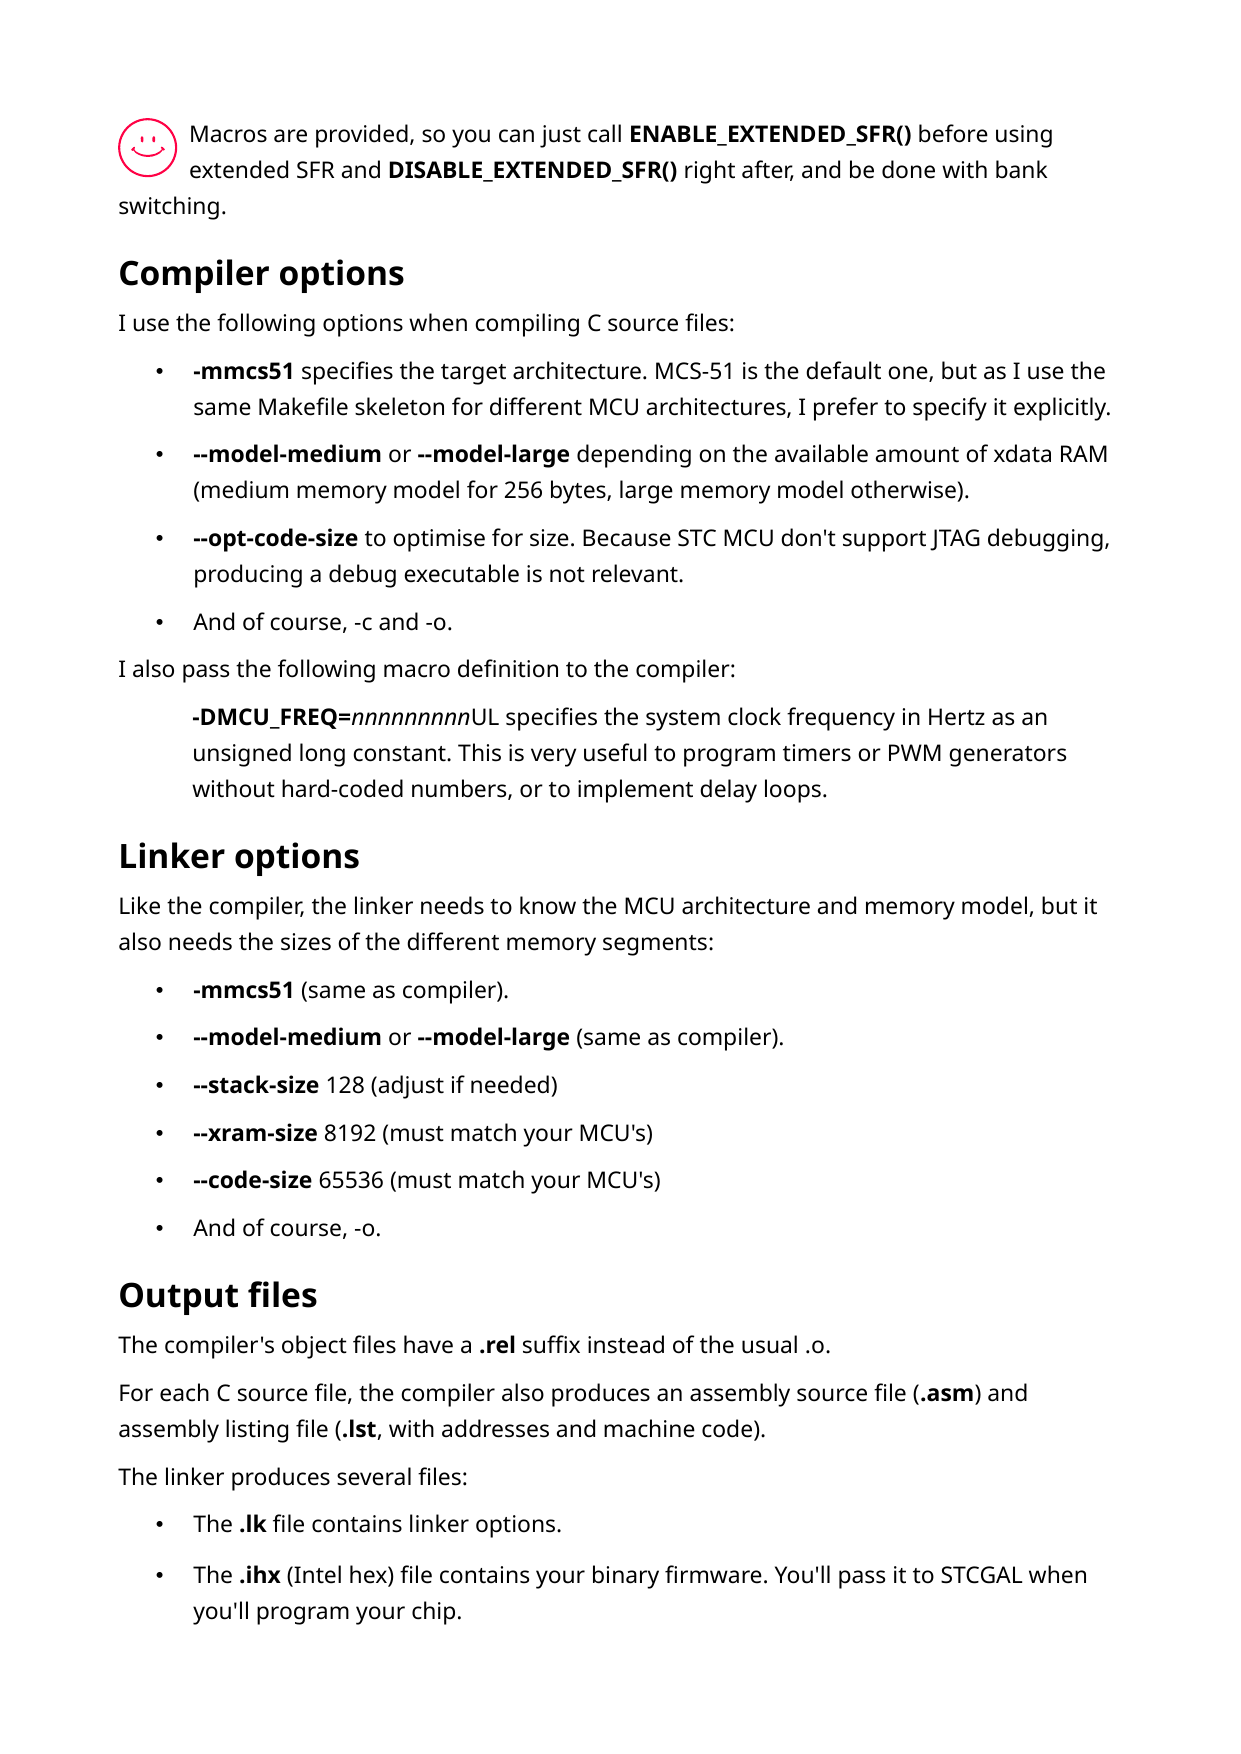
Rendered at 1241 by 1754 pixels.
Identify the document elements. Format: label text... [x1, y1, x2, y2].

list And of course, -c and -o. [156, 606, 1122, 637]
list --model-medium or --model-large depending on the available amount of xdata RAM (medium memory model for 256 bytes, large memory model otherwise). [156, 438, 1122, 506]
subtitle Linker options [118, 832, 1122, 878]
subtitle Compiler options [118, 249, 1122, 295]
text The compiler's object files have a .rel suffix instead of the usual .o. [118, 1329, 1122, 1360]
list --model-medium or --model-large (same as compiler). [156, 1021, 1122, 1052]
list --code-size 65536 (must match your MCU's) [156, 1164, 1122, 1196]
list --opt-code-size to optimise for size. Because STC MCU don't support JTAG debugging, producing a debug executable is not relevant. [156, 522, 1122, 589]
list The .lk file contains linker options. [156, 1508, 1122, 1539]
text The linker produces several files: [118, 1460, 1122, 1492]
subtitle Output files [118, 1272, 1122, 1317]
list The .ihx (Intel hex) file contains your binary firmware. You'll pass it to STCGAL when you'll program your chip. [156, 1559, 1122, 1626]
text I use the following options when compiling C source files: [118, 307, 1122, 338]
text For each C source file, the compiler also produces an assembly source file (.asm) and assembly listing file (.lst, with addresses and machine code). [118, 1377, 1122, 1444]
list --xram-size 8192 (must match your MCU's) [156, 1117, 1122, 1148]
text Macros are provided, so you can just call ENABLE_EXTENDED_SFR() before using extended SFR and DISABLE_EXTENDED_SFR() right after, and be done with bank switching. [118, 118, 1122, 221]
text Like the compiler, the linker needs to know the MCU architecture and memory model, but it also needs the sizes of the different memory segments: [118, 890, 1122, 957]
text -DMCU_FREQ=nnnnnnnnnUL specifies the system clock frequency in Hertz as an unsigned long constant. This is very useful to program timers or PWM generators without hard-coded numbers, or to implement delay loops. [192, 701, 1122, 804]
list -mmcs51 (same as compiler). [156, 973, 1122, 1005]
list --stack-size 128 (adjust if needed) [156, 1069, 1122, 1100]
text I also pass the following macro definition to the compiler: [118, 653, 1122, 684]
list And of course, -o. [156, 1212, 1122, 1243]
list -mmcs51 specifies the target architecture. MCS-51 is the default one, but as I use the same Makefile skeleton for different MCU architectures, I prefer to specify it explicitly. [156, 355, 1122, 422]
